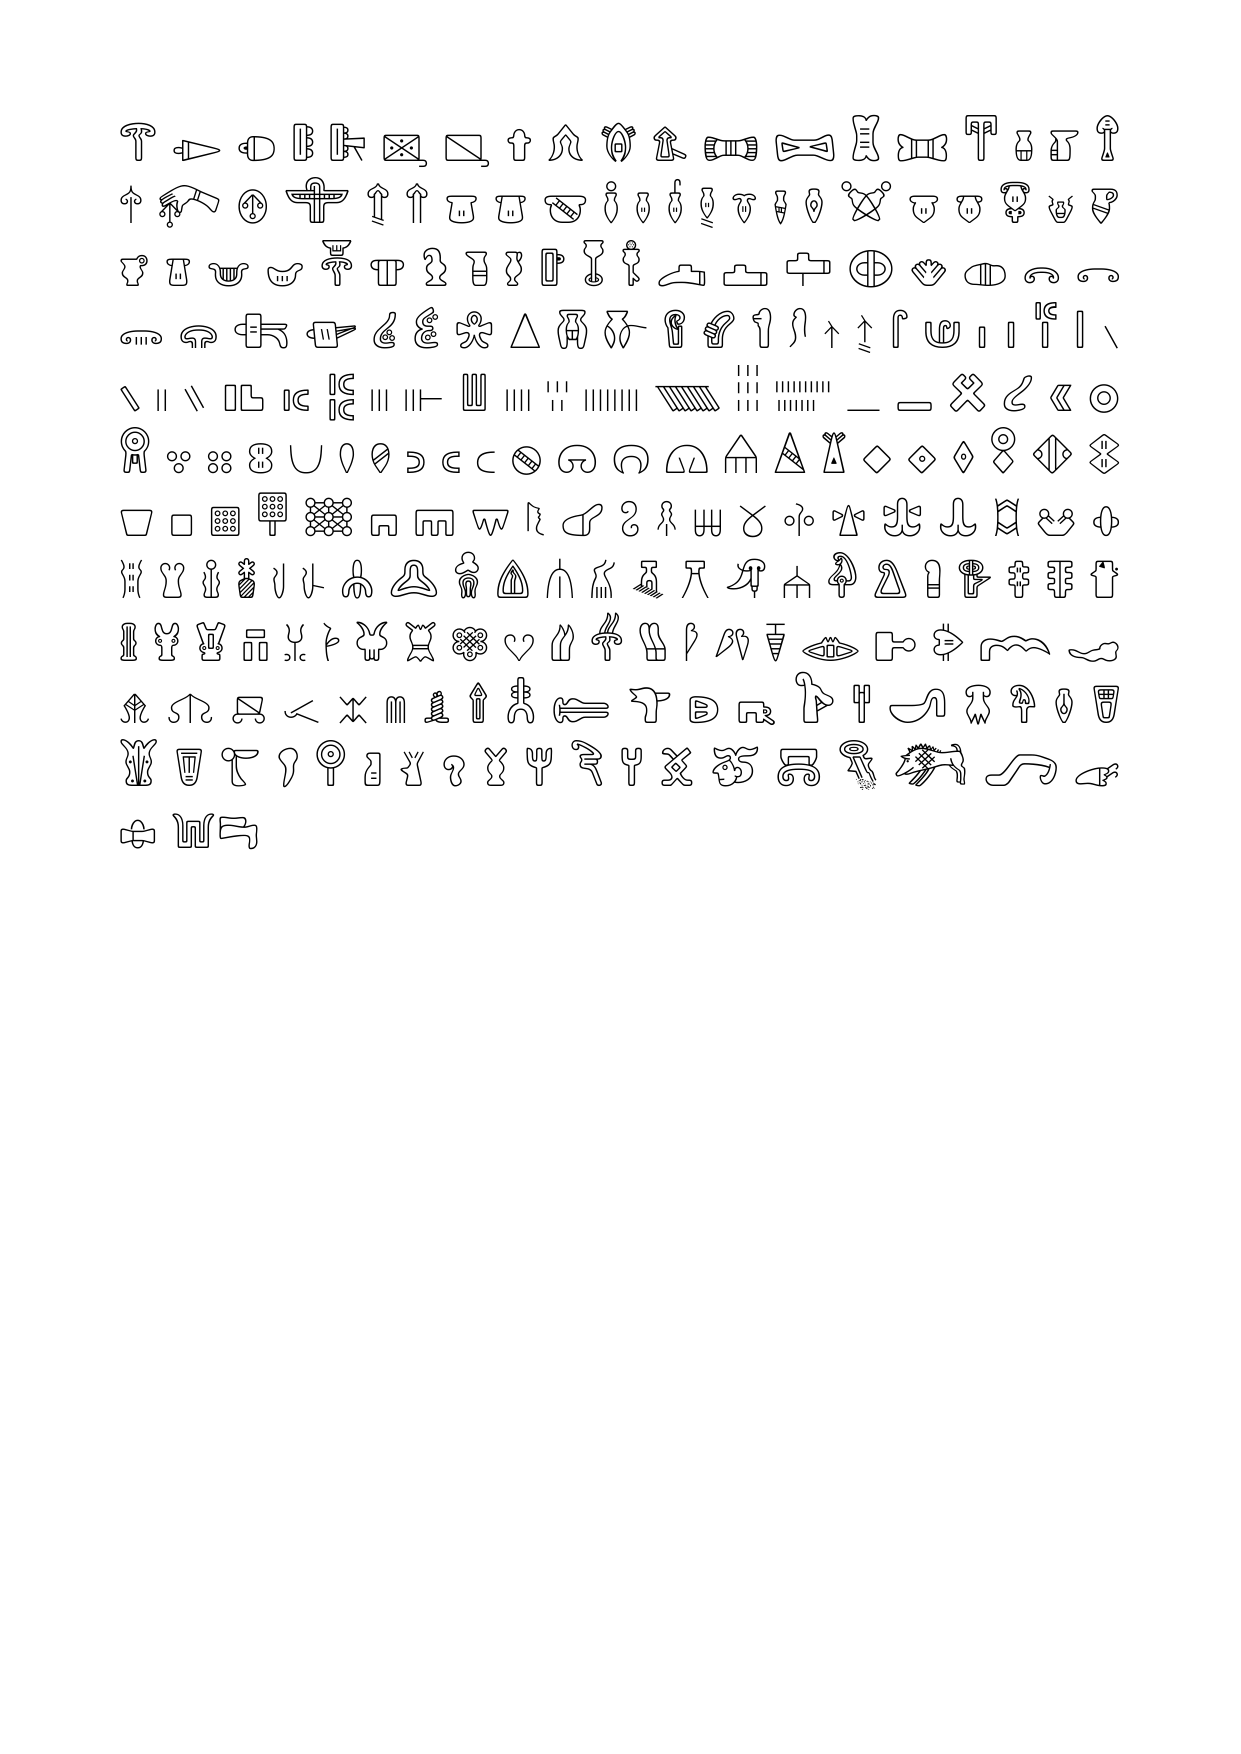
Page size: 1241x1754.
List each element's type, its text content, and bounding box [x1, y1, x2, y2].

text 𔕞 𔕟 𔕠 𔕡 𔕢 𔕣 𔕤 𔕥 𔕦 𔕧 𔕨 𔕩 𔕪 𔕫 𔕬 𔕭 𔕮 𔕯 𔕰 𔕱 𔕲 𔕳 𔕴 𔕵 𔕶 𔕷 𔕸 𔕹 𔕺 𔕻 𔕼 𔕽 𔕾 𔕿 𔖀 𔖁 𔖂 𔖃 𔖄 𔖅 𔖆 𔖇 𔖈 𔖉 𔖊 𔖋 𔖌 𔖍 𔖎 𔖏 𔖐 𔖑 𔖒 𔖓 𔖔 𔖕 𔖖 𔖗 𔖘 𔖙 𔖚 𔖛 𔖜 𔖝 𔖞 𔖟 𔖠 𔖡 𔖢 𔖣 𔖤 𔖥 𔖦 𔖧 𔖨 𔖩 𔖪 𔖫 𔖬 𔖭 𔖮 𔖯 𔖰 𔖱 𔖲 𔖳 𔖴 𔖵 𔖶 𔖷 𔖸 𔖹 𔖺 𔖻 𔖼 𔖽 𔖾 𔖿 𔗀 𔗁 𔗂 𔗃 𔗄 𔗅 𔗆 𔗇 𔗈 𔗉 𔗊 𔗋 𔗌 𔗍 𔗎 𔗏 𔗐 𔗑 𔗒 𔗓 𔗔 𔗕 𔗖 𔗗 𔗘 𔗙 𔗚 𔗛 𔗜 𔗝 𔗞 𔗟 𔗠 𔗡 𔗢 𔗣 𔗤 𔗥 𔗦 𔗧 𔗨 𔗩 𔗪 𔗫 𔗬 𔗭 𔗮 𔗯 𔗰 𔗱 𔗲 𔗳 𔗴 𔗵 𔗶 𔗷 𔗸 𔗹 𔗺 𔗻 𔗼 𔗽 𔗾 𔗿 𔘀 𔘁 𔘂 𔘃 𔘄 𔘅 𔘆 𔘇 𔘈 𔘉 𔘊 𔘋 𔘌 𔘍 𔘎 𔘏 𔘐 𔘑 𔘒 𔘓 𔘔 𔘕 𔘖 𔘗 𔘘 𔘙 𔘚 𔘛 𔘜 𔘝 𔘞 𔘟 𔘠 𔘡 𔘢 𔘣 𔘤 𔘥 𔘦 𔘧 𔘨 𔘩 𔘪 𔘫 𔘬 𔘭 𔘮 𔘯 𔘰 𔘱 𔘲 𔘳 𔘴 𔘵 𔘶 𔘷 𔘸 𔘹 𔘺 𔘻 𔘼 𔘽 𔘾 𔘿 𔙀 𔙁 𔙂 𔙃 𔙄 𔙅 𔙆 𔓢𔑞 [118, 118, 1122, 868]
